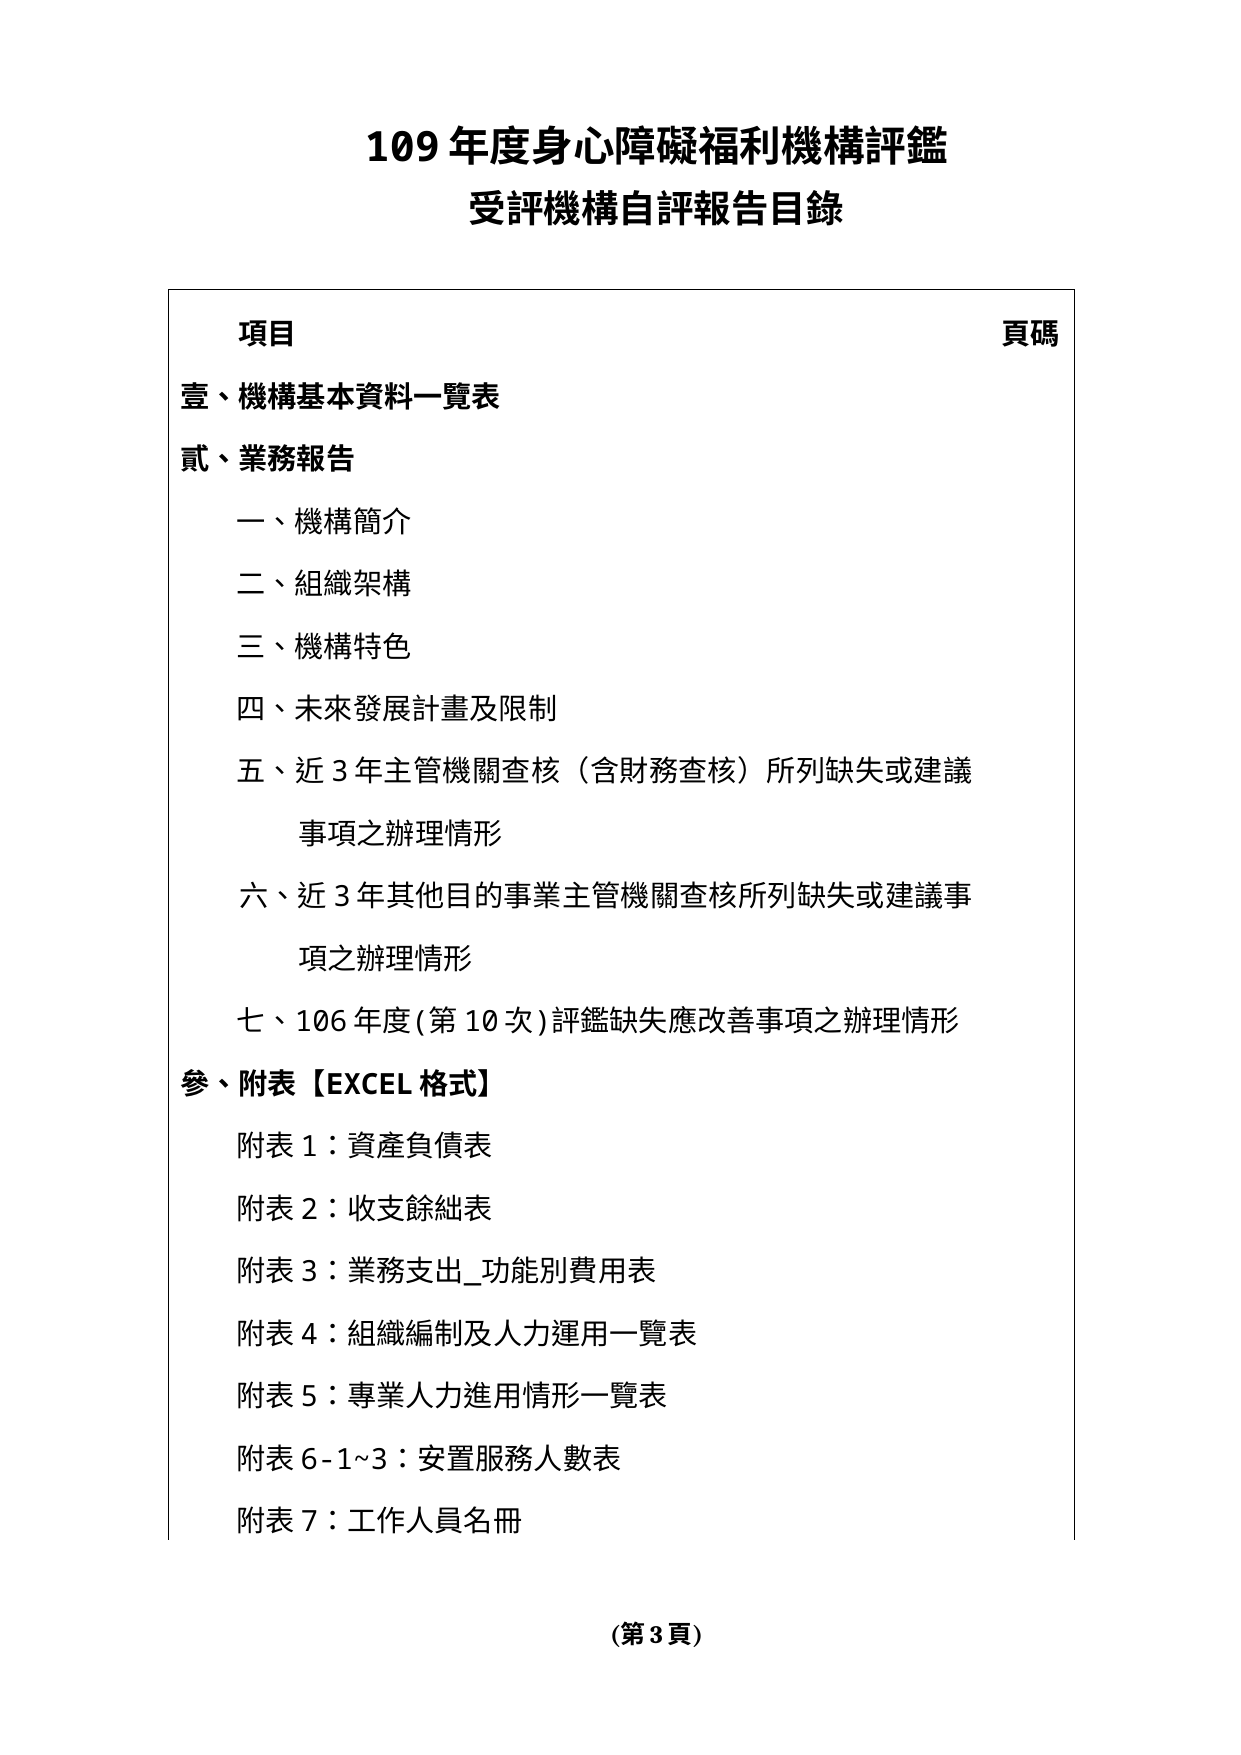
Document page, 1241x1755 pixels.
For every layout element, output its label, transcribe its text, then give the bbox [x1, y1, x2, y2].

table_cell [986, 1353, 1074, 1415]
table_cell 附表7：工作人員名冊 [169, 1478, 986, 1540]
table_cell [986, 1478, 1074, 1540]
table_cell 七、106年度(第10次)評鑑缺失應改善事項之辦理情形 [169, 978, 986, 1040]
table_cell 一、機構簡介 [169, 478, 986, 540]
table_cell [986, 353, 1074, 415]
text 受評機構自評報告目錄 [169, 164, 1144, 227]
table_cell 六、近3年其他目的事業主管機關查核所列缺失或建議事項之辦理情形 [169, 853, 986, 978]
table_header 項目 [169, 290, 986, 353]
table_cell [986, 540, 1074, 728]
table_cell 參、附表【EXCEL格式】 [169, 1040, 1074, 1103]
table_cell 附表6-1~3：安置服務人數表 [169, 1415, 986, 1478]
table_cell [986, 978, 1074, 1040]
table_cell 二、組織架構 三、機構特色 四、未來發展計畫及限制 [169, 540, 986, 728]
table_cell 附表5：專業人力進用情形一覽表 [169, 1353, 986, 1415]
table_cell 附表4：組織編制及人力運用一覽表 [169, 1290, 986, 1353]
table_cell [986, 853, 1074, 978]
table_cell [986, 1228, 1074, 1290]
table_cell 附表3：業務支出_功能別費用表 [169, 1228, 986, 1290]
table_cell [986, 1290, 1074, 1353]
table_cell [986, 1165, 1074, 1228]
table_cell 五、近3年主管機關查核（含財務查核）所列缺失或建議事項之辦理情形 [169, 728, 986, 853]
table_cell [986, 478, 1074, 540]
table_cell [986, 1415, 1074, 1478]
table_cell 附表2：收支餘絀表 [169, 1165, 986, 1228]
table_cell 貳、業務報告 [169, 415, 1074, 478]
text 109年度身心障礙福利機構評鑑 [169, 102, 1144, 164]
table_header 頁碼 [986, 290, 1074, 353]
table_cell 壹、機構基本資料一覽表 [169, 353, 986, 415]
table_cell 附表1：資產負債表 [169, 1103, 986, 1165]
table_cell [986, 728, 1074, 853]
table_cell [986, 1103, 1074, 1165]
